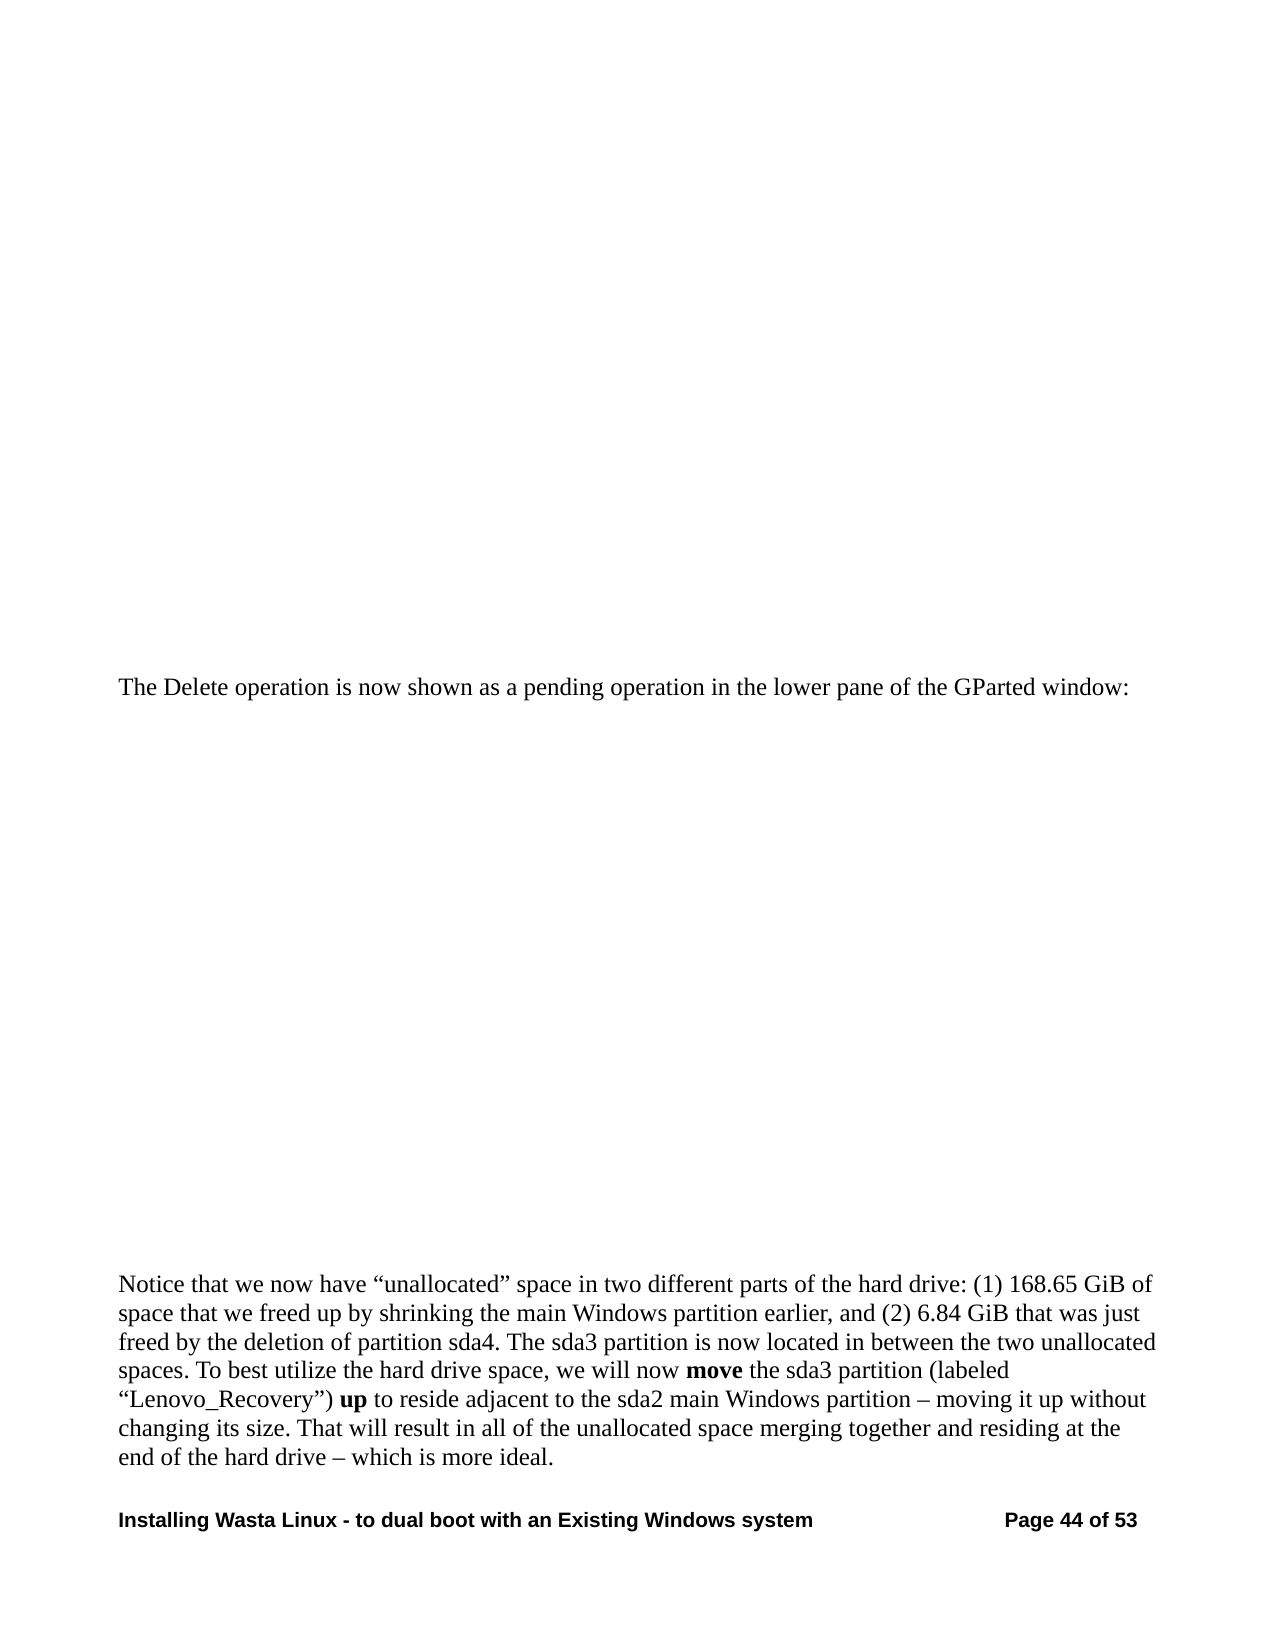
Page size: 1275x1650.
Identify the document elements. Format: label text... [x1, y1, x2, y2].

text Notice that we now have “unallocated” space in two different parts of the hard drive: (1) 168.65 GiB of space that we freed up by shrinking the main Windows partition earlier, and (2) 6.84 GiB that was just freed by the deletion of partition sda4. The sda3 partition is now located in between the two unallocated spaces. To best utilize the hard drive space, we will now move the sda3 partition (labeled “Lenovo_Recovery”) up to reside adjacent to the sda2 main Windows partition – moving it up without changing its size. That will result in all of the unallocated space merging together and residing at the end of the hard drive – which is more ideal. [118, 1269, 1157, 1471]
text The Delete operation is now shown as a pending operation in the lower pane of the GParted window: [118, 672, 1157, 700]
